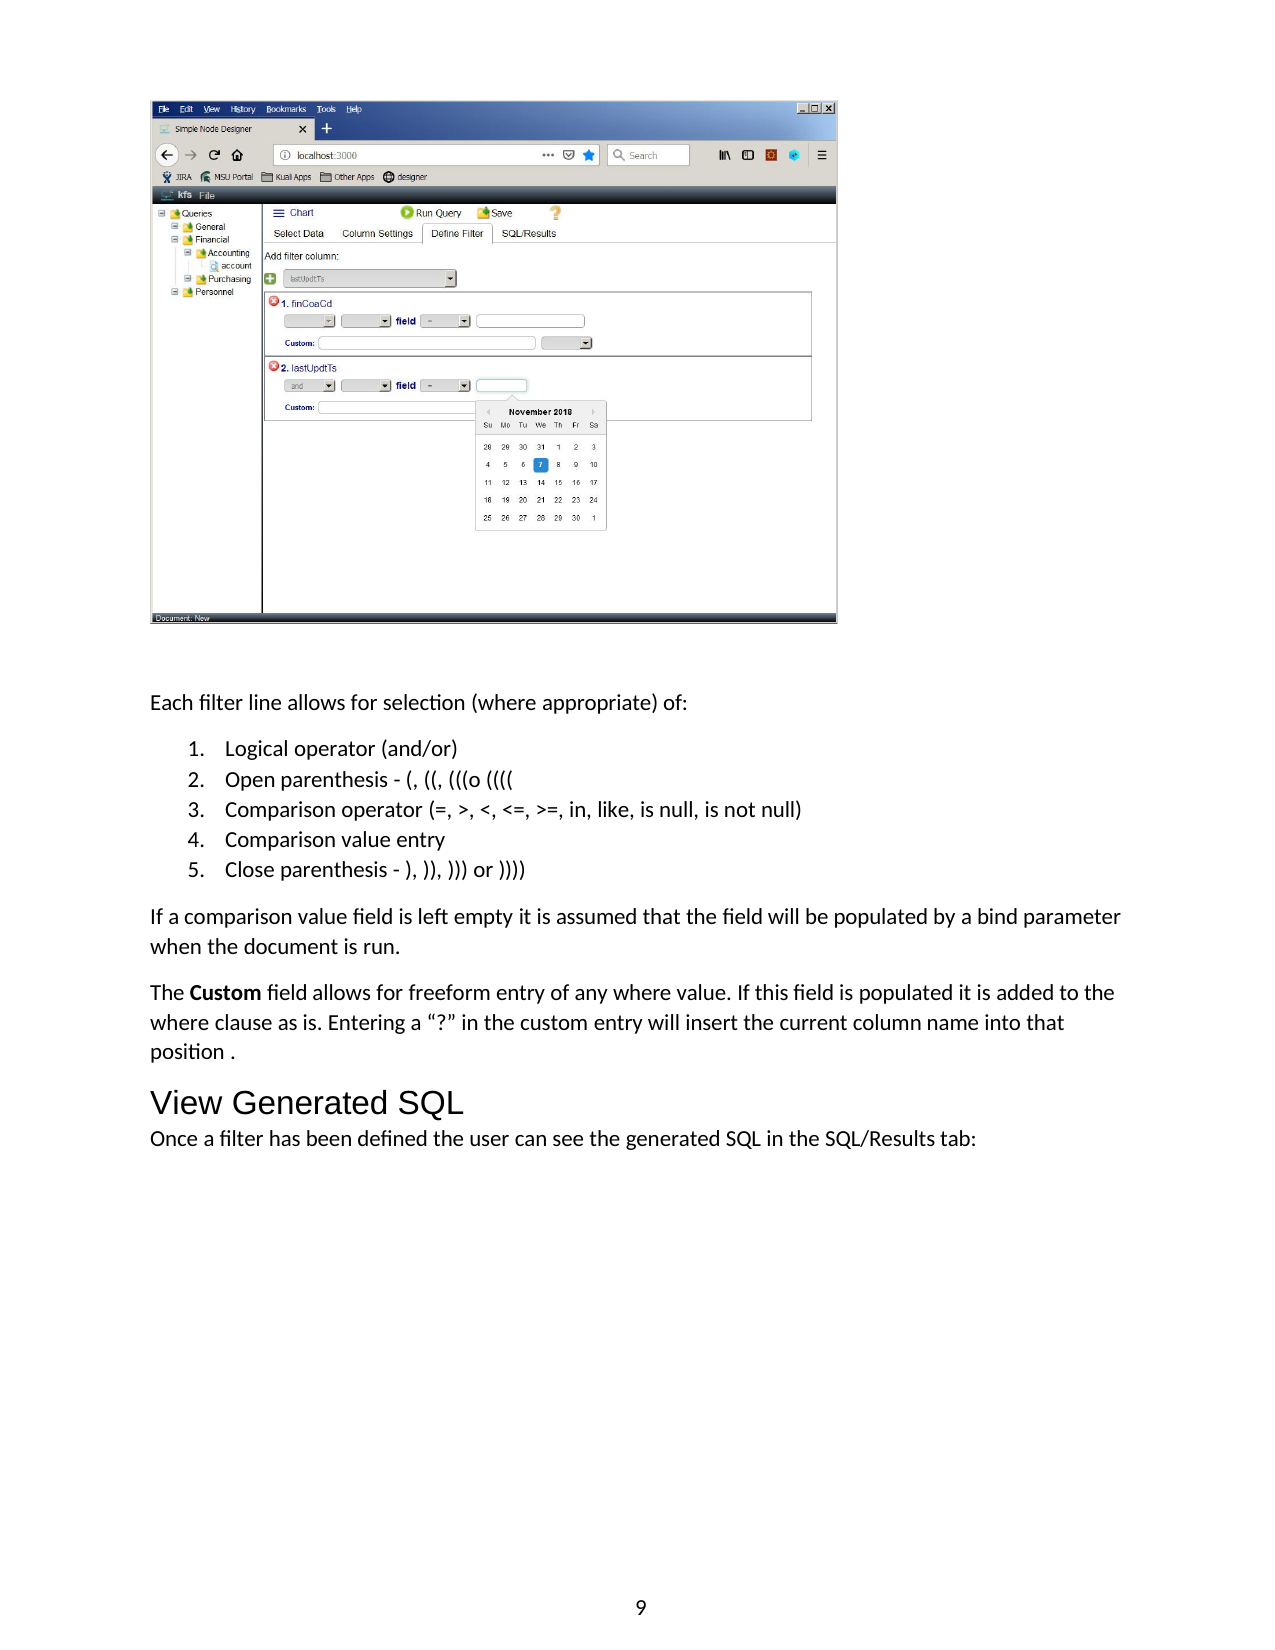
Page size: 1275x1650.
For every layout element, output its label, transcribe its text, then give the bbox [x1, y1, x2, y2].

list Logical operator (and/or) [187, 734, 1142, 762]
text The Custom field allows for freeform entry of any where value. If this field is populated it is added to the where clause as is. Entering a “?” in the custom entry will insert the current column name into that position . [150, 978, 1128, 1065]
list Open parenthesis - (, ((, (((o (((( [187, 765, 1142, 793]
list Comparison value entry [187, 825, 1142, 853]
subtitle View Generated SQL [150, 1083, 1142, 1122]
text If a comparison value field is left empty it is assumed that the field will be populated by a bind parameter when the document is run. [150, 902, 1128, 960]
list Close parenthesis - ), )), ))) or )))) [187, 855, 1142, 883]
text Each filter line allows for selection (where appropriate) of: [150, 688, 1142, 716]
list Comparison operator (=, >, <, <=, >=, in, like, is null, is not null) [187, 795, 1142, 823]
picture [150, 100, 838, 624]
text Once a filter has been defined the user can see the generated SQL in the SQL/Results tab: [150, 1124, 1142, 1152]
